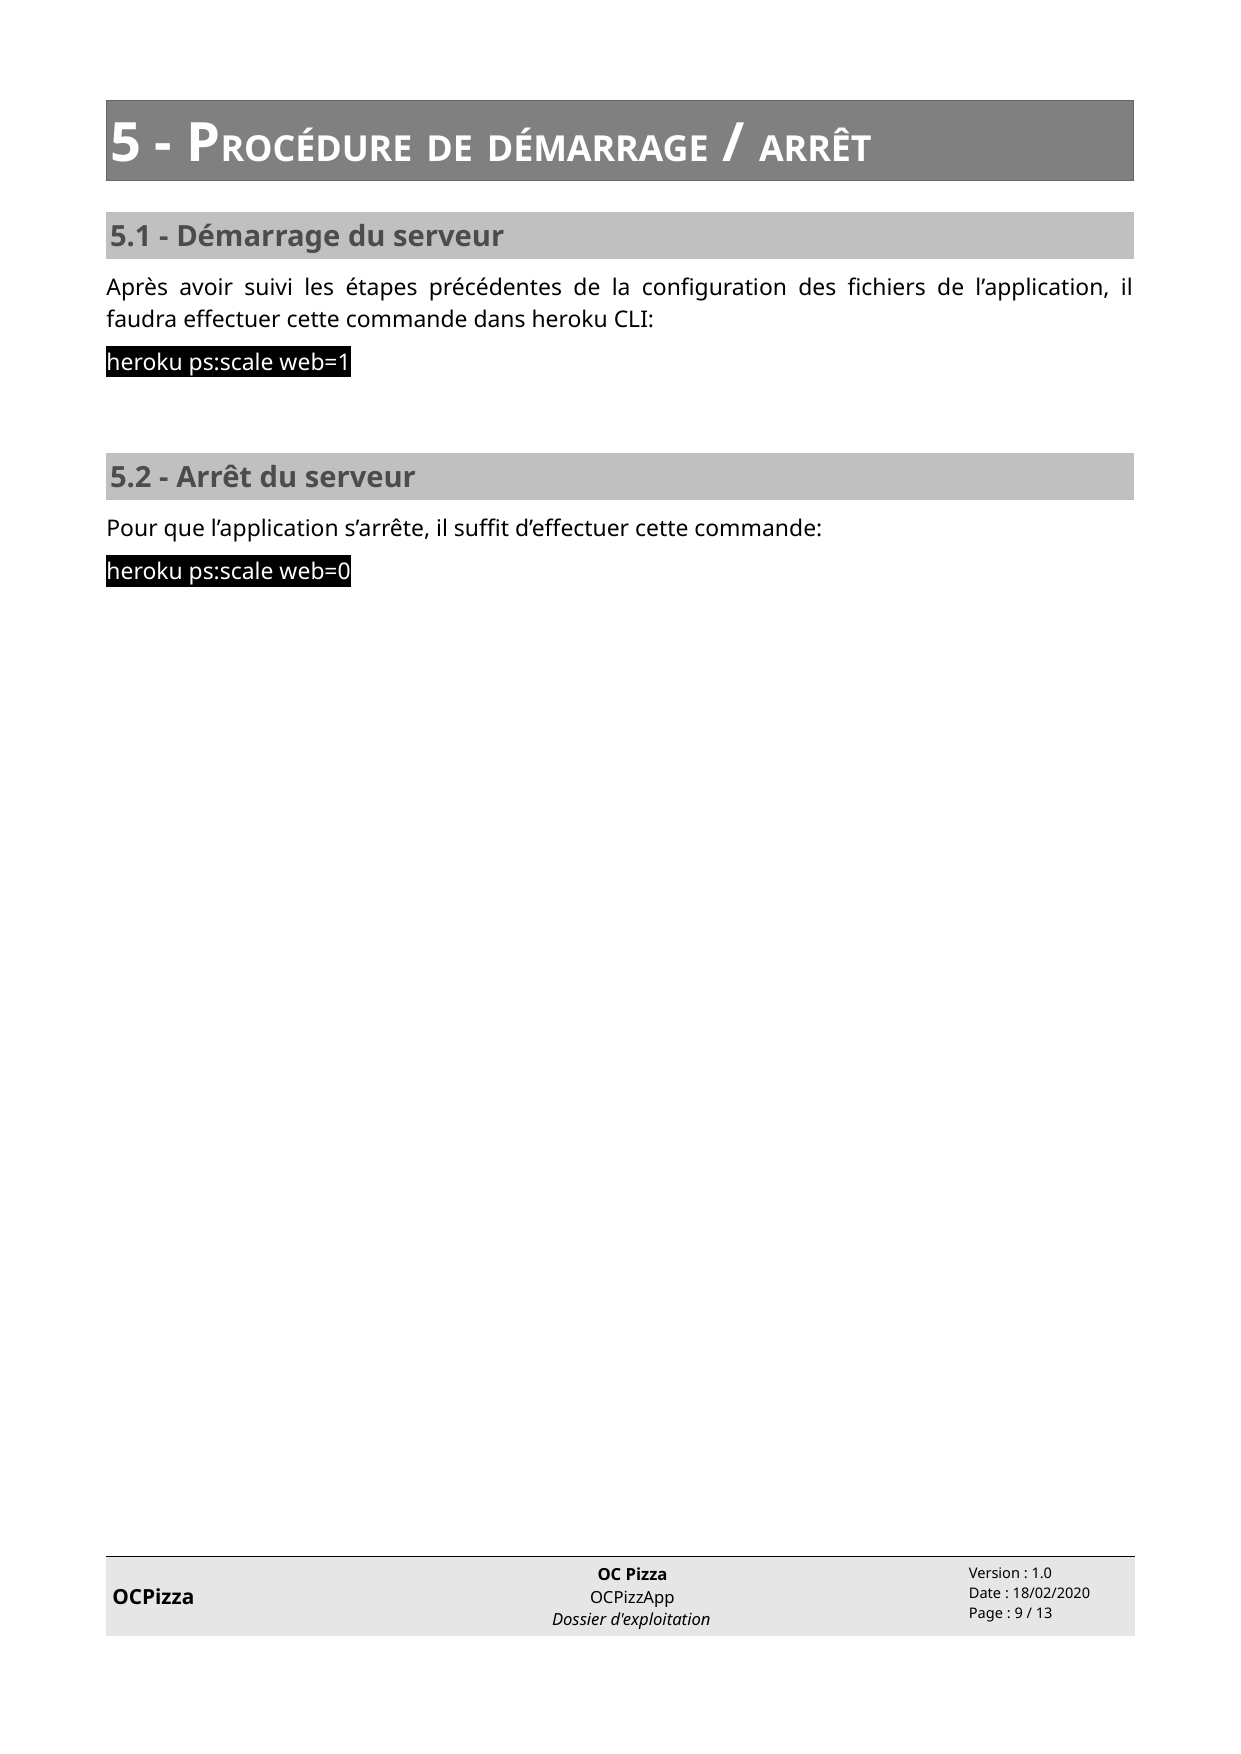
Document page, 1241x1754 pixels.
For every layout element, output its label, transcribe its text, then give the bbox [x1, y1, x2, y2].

text heroku ps:scale web=0 [106, 555, 1134, 587]
subtitle Procédure de démarrage / arrêt [107, 101, 1133, 180]
text Après avoir suivi les étapes précédentes de la configuration des fichiers de l’application, il faudra effectuer cette commande dans heroku CLI: [106, 271, 1134, 334]
text heroku ps:scale web=1 [106, 346, 1134, 377]
text Pour que l’application s’arrête, il suffit d’effectuer cette commande: [106, 512, 1134, 543]
subtitle Démarrage du serveur [107, 213, 1133, 258]
subtitle Arrêt du serveur [107, 454, 1133, 499]
